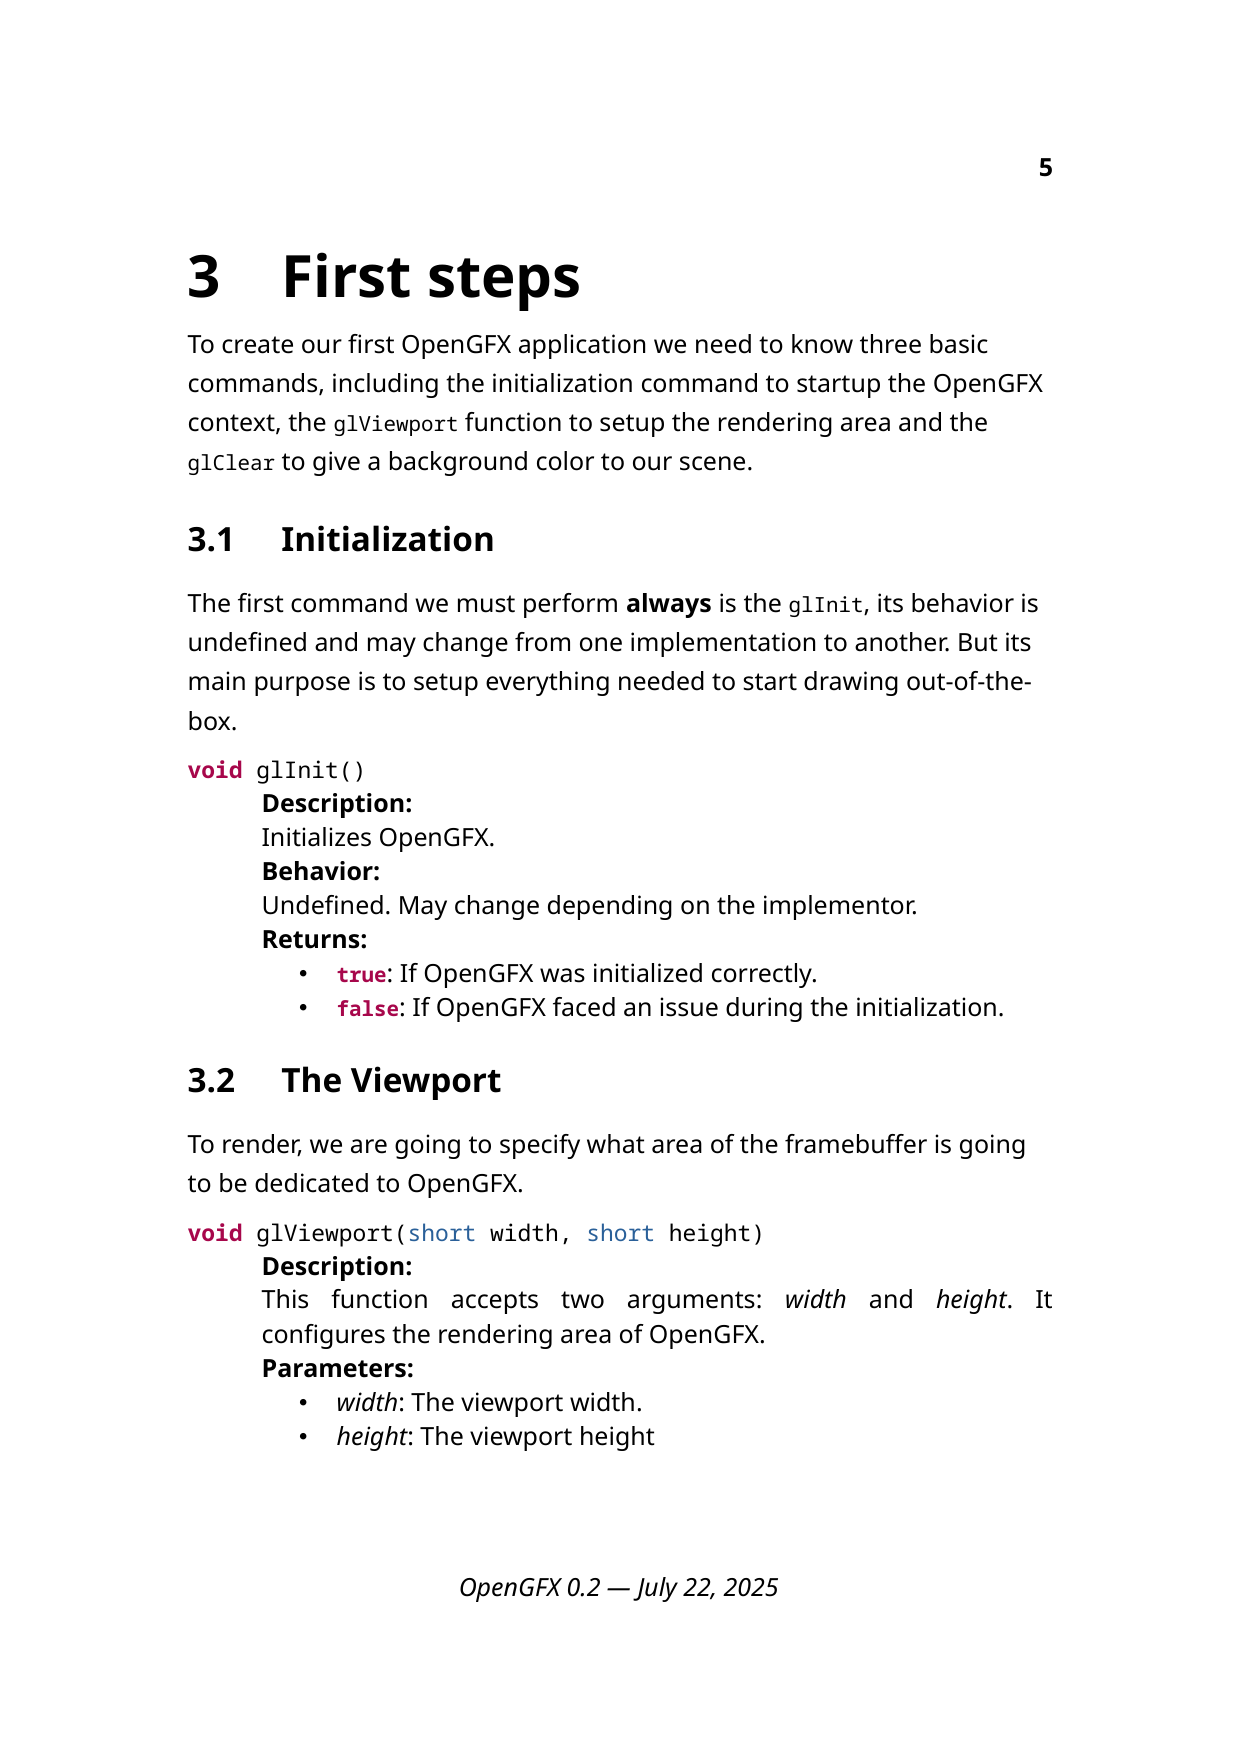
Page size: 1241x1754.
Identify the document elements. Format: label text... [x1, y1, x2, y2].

text Parameters: [261, 1350, 1053, 1384]
list false: If OpenGFX faced an issue during the initialization. [299, 990, 1053, 1024]
text Description: [261, 786, 1053, 820]
text Behavior: [261, 854, 1053, 888]
subtitle 3.1 Initialization [187, 516, 1053, 561]
text Initializes OpenGFX. [261, 820, 1053, 854]
text Returns: [261, 922, 1053, 956]
subtitle 3 First steps [187, 235, 1053, 314]
text void glViewport(short width, short height) [187, 1217, 1053, 1248]
text To create our first OpenGFX application we need to know three basic commands, including the initialization command to startup the OpenGFX context, the glViewport function to setup the rendering area and the glClear to give a background color to our scene. [187, 327, 1053, 478]
text To render, we are going to specify what area of the framebuffer is going to be dedicated to OpenGFX. [187, 1127, 1053, 1200]
text The first command we must perform always is the glInit, its behavior is undefined and may change from one implementation to another. But its main purpose is to setup everything needed to start drawing out-of-the-box. [187, 586, 1053, 737]
text Description: [261, 1248, 1053, 1282]
list width: The viewport width. [299, 1384, 1053, 1418]
text This function accepts two arguments: width and height. It configures the rendering area of OpenGFX. [261, 1282, 1053, 1350]
list height: The viewport height [299, 1418, 1053, 1452]
subtitle 3.2 The Viewport [187, 1057, 1053, 1102]
text Undefined. May change depending on the implementor. [261, 888, 1053, 922]
text void glInit() [187, 754, 1053, 786]
list true: If OpenGFX was initialized correctly. [299, 956, 1053, 990]
